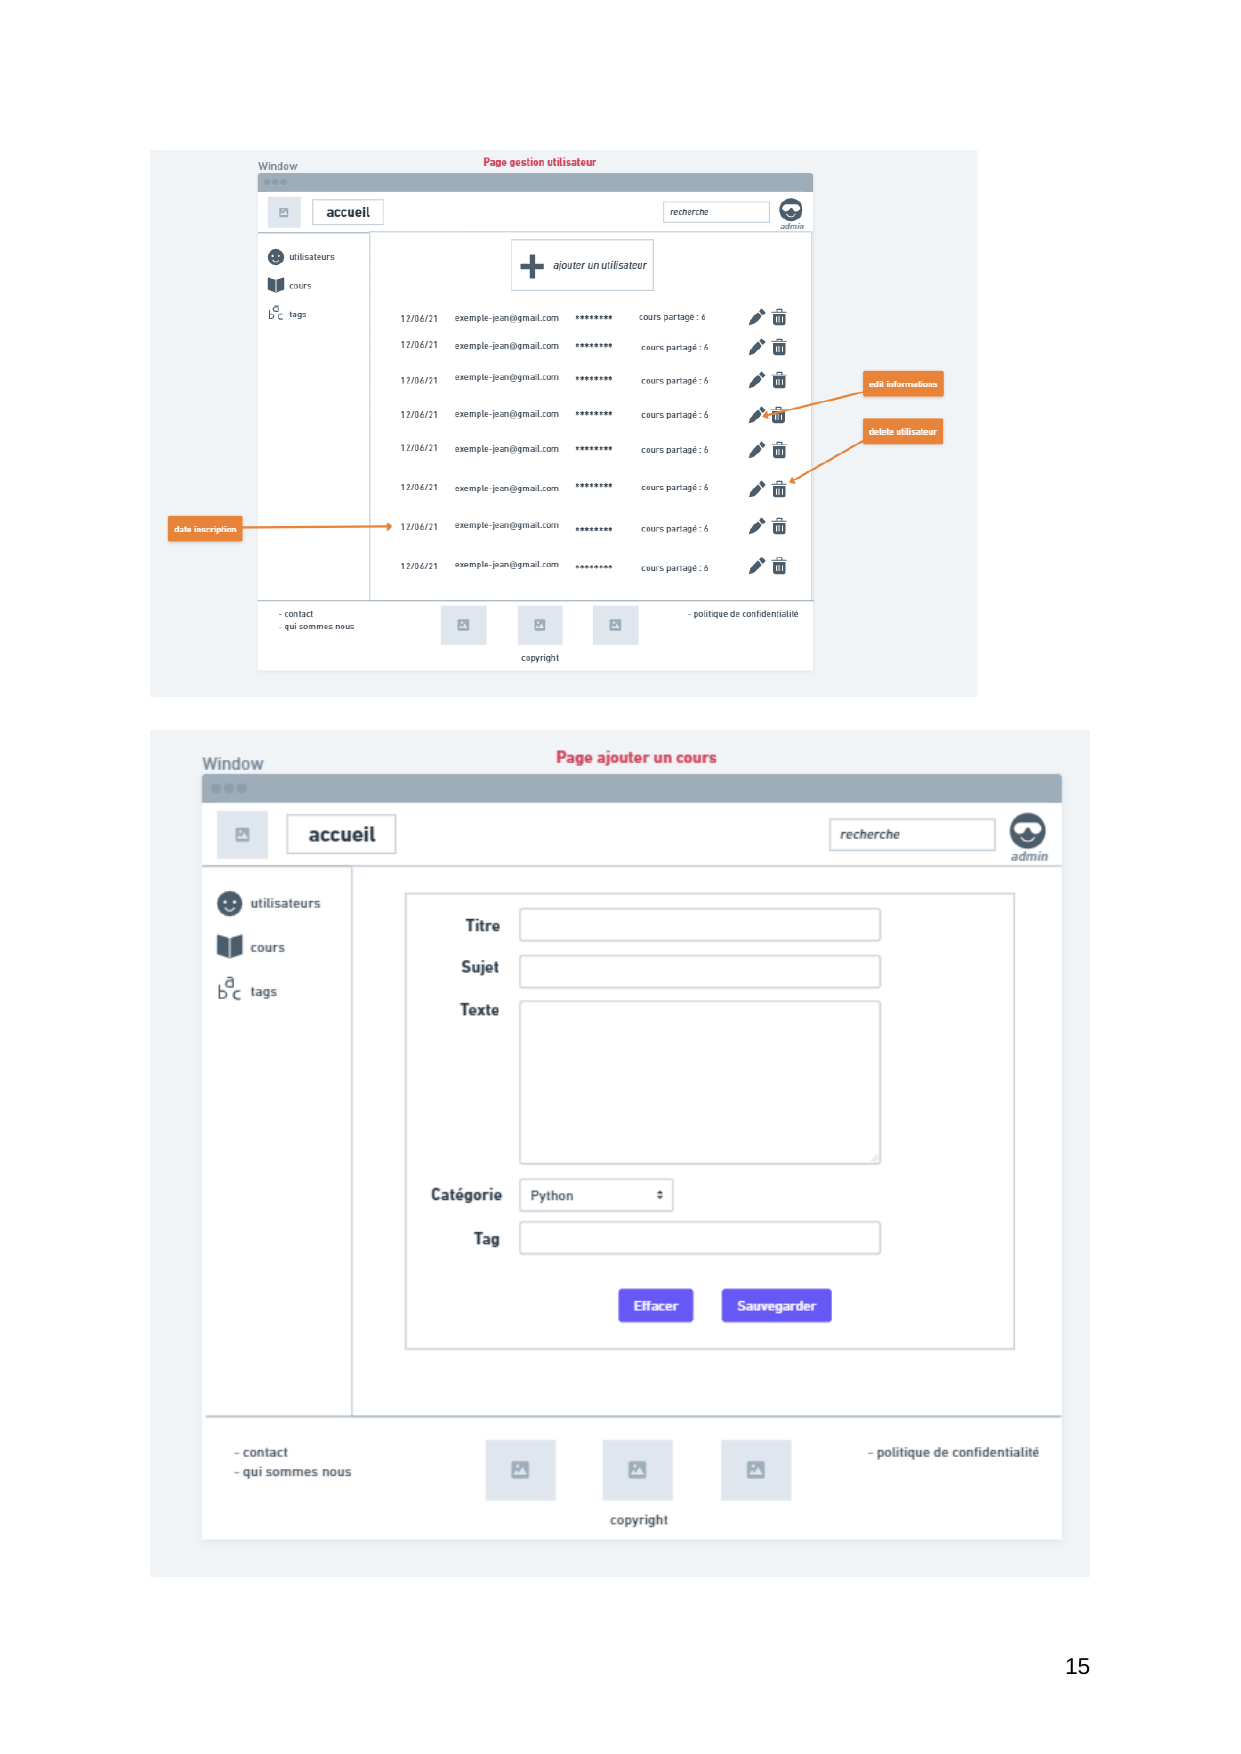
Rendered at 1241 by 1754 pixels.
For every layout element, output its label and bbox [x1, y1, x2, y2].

picture [150, 730, 1091, 1577]
picture [150, 150, 978, 697]
